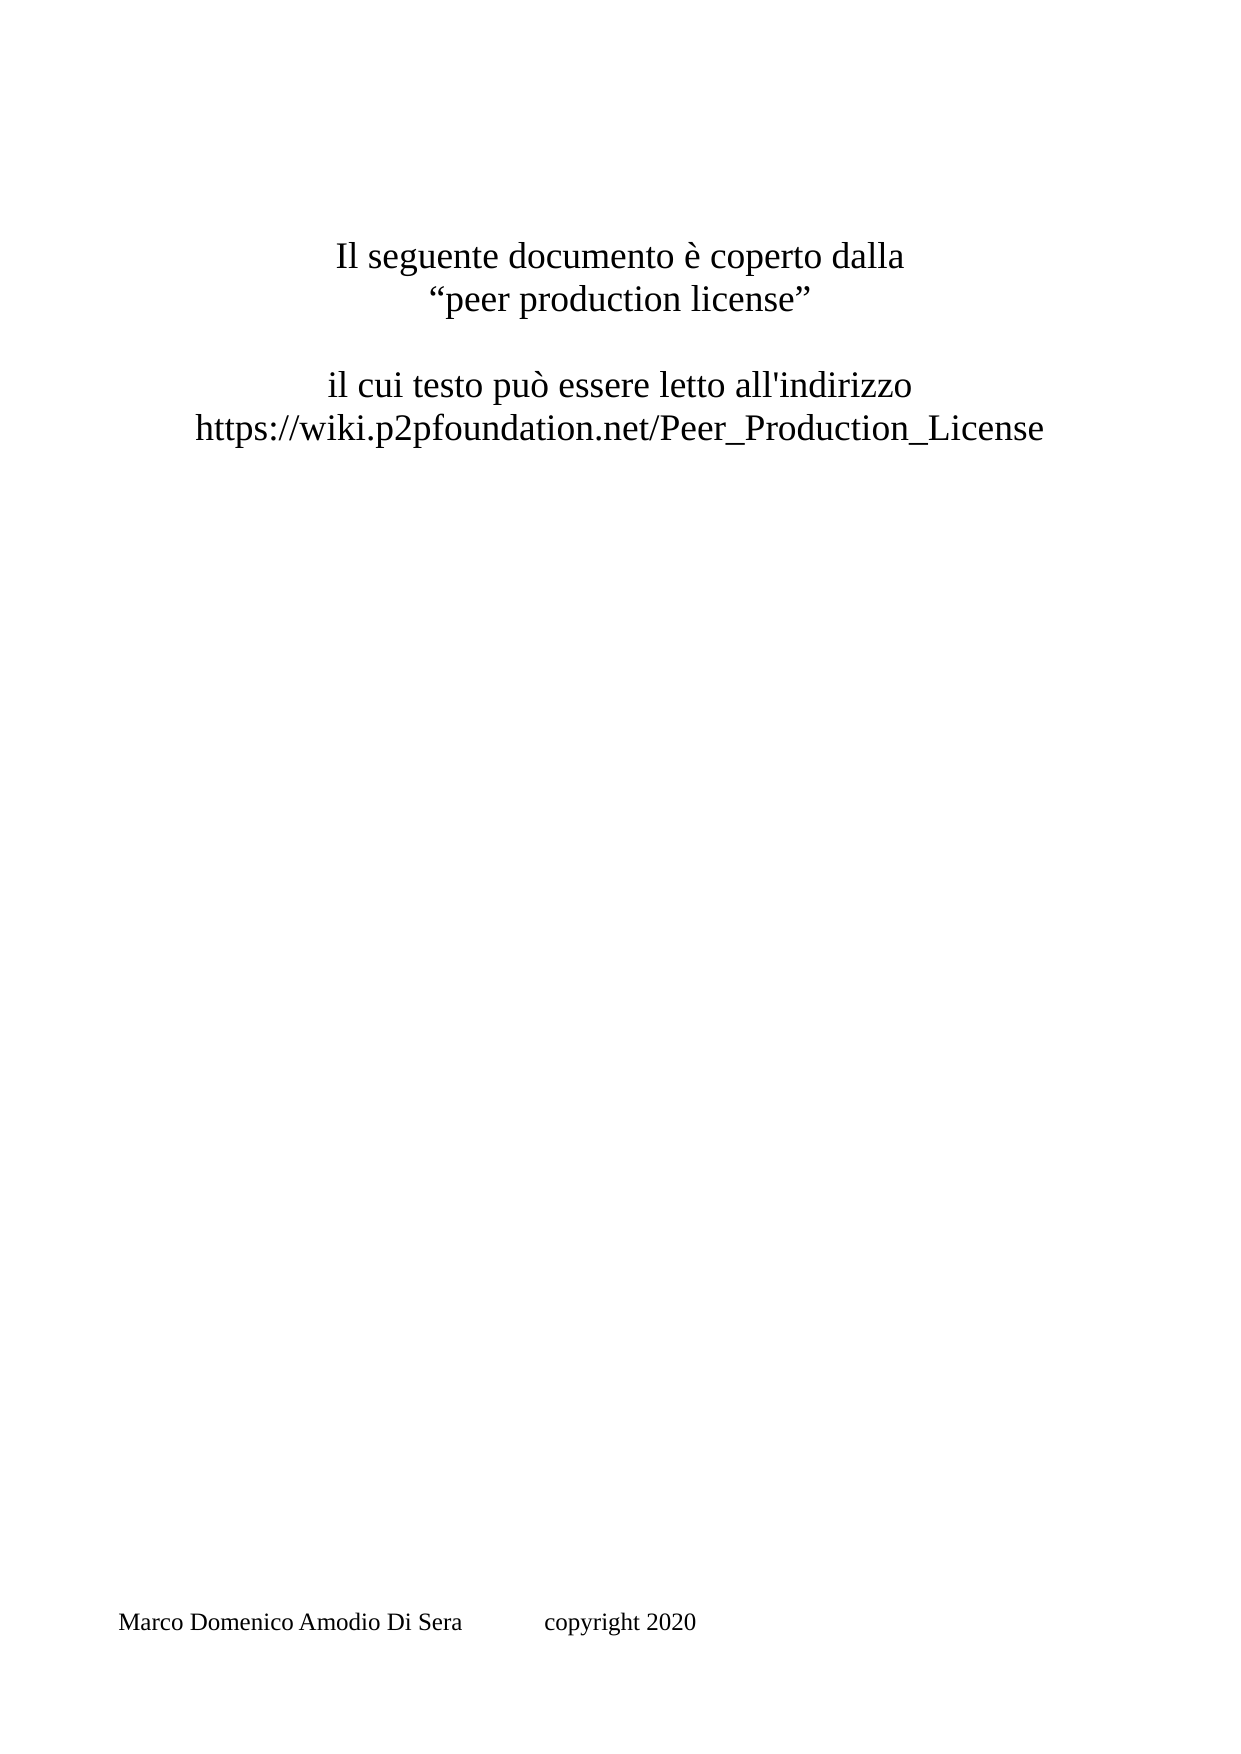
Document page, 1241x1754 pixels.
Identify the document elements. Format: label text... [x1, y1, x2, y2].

text “peer production license” [118, 276, 1122, 319]
text https://wiki.p2pfoundation.net/Peer_Production_License [118, 406, 1122, 449]
text Il seguente documento è coperto dalla [118, 233, 1122, 276]
text il cui testo può essere letto all'indirizzo [118, 362, 1122, 406]
